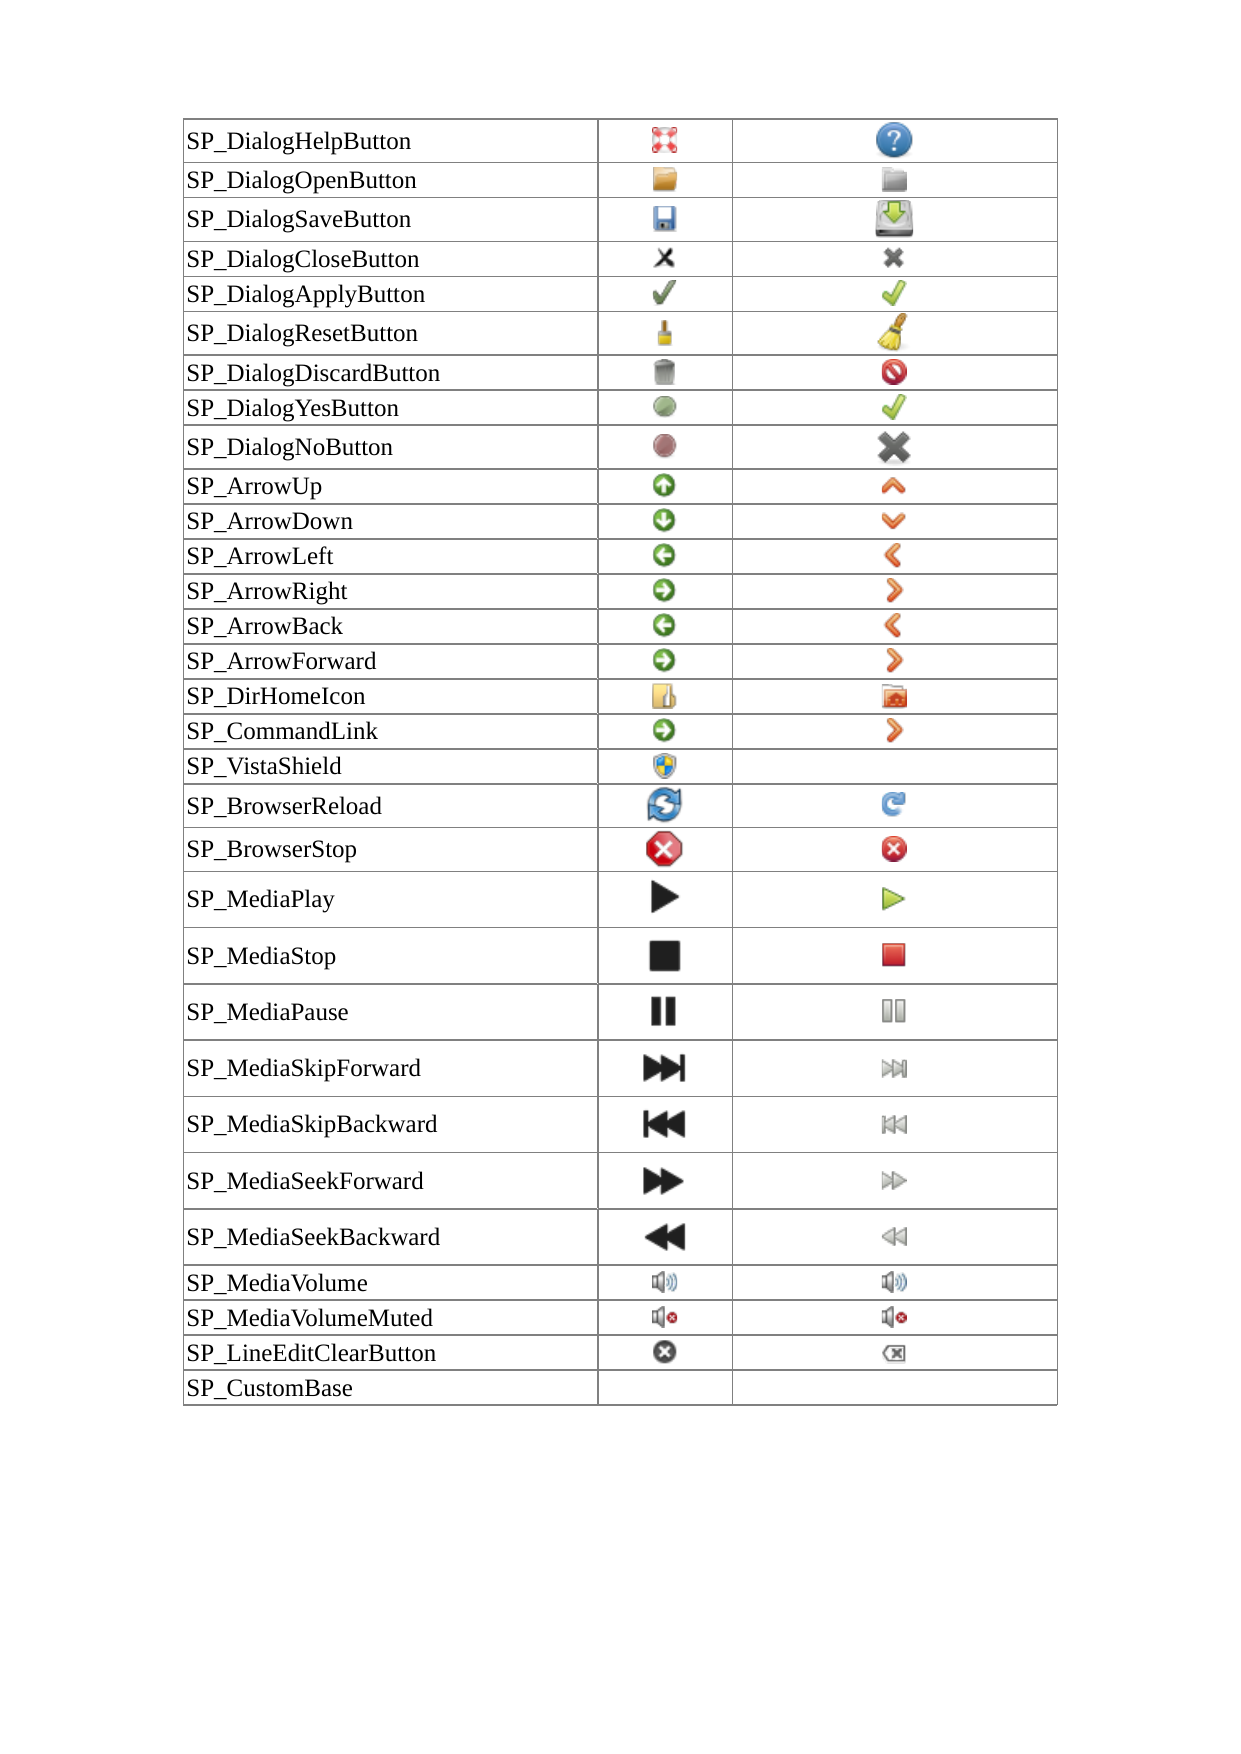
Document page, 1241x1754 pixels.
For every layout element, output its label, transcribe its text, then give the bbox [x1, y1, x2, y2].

table_cell [599, 715, 732, 748]
table_cell [599, 575, 732, 608]
table_cell SP_MediaSkipForward [184, 1041, 597, 1096]
picture [639, 930, 690, 981]
picture [652, 206, 678, 232]
table_cell [733, 1336, 1057, 1369]
table_cell [599, 680, 732, 713]
table_cell [733, 872, 1057, 927]
table_cell [733, 1266, 1057, 1299]
table_cell [733, 610, 1057, 643]
picture [652, 578, 678, 604]
table_cell [733, 163, 1057, 197]
picture [881, 1111, 907, 1137]
picture [652, 753, 678, 779]
table_cell SP_BrowserStop [184, 828, 597, 871]
table_cell SP_MediaSkipBackward [184, 1097, 597, 1152]
picture [881, 683, 907, 709]
table_cell [733, 1153, 1057, 1208]
table_cell [599, 1210, 732, 1264]
table_cell [599, 470, 732, 503]
picture [639, 1098, 690, 1149]
table_cell [733, 680, 1057, 713]
table_cell SP_DialogApplyButton [184, 277, 597, 311]
table_cell [733, 277, 1057, 311]
table_cell [733, 575, 1057, 608]
table_cell [599, 391, 732, 424]
picture [652, 1306, 678, 1328]
picture [881, 998, 907, 1024]
table_cell [599, 828, 732, 871]
table_cell SP_ArrowUp [184, 470, 597, 503]
table_cell SP_CustomBase [184, 1371, 597, 1404]
picture [881, 508, 907, 534]
picture [652, 1271, 678, 1293]
picture [881, 792, 907, 818]
picture [875, 313, 914, 352]
table_cell [733, 312, 1057, 354]
table_cell [733, 1371, 1057, 1404]
table_cell [733, 750, 1057, 783]
table_cell [599, 242, 732, 276]
picture [652, 683, 678, 709]
picture [881, 394, 907, 420]
table_cell [733, 1301, 1057, 1334]
picture [652, 127, 678, 153]
table_cell [599, 785, 732, 827]
table_cell SP_BrowserReload [184, 785, 597, 827]
picture [652, 396, 678, 418]
picture [875, 427, 914, 466]
picture [881, 473, 907, 499]
table_cell [599, 1336, 732, 1369]
picture [652, 508, 678, 534]
picture [652, 543, 678, 569]
table_cell [733, 356, 1057, 389]
table_cell [599, 985, 732, 1039]
table_cell SP_VistaShield [184, 750, 597, 783]
table_cell SP_DirHomeIcon [184, 680, 597, 713]
table_cell SP_CommandLink [184, 715, 597, 748]
picture [652, 434, 678, 459]
picture [881, 1055, 907, 1081]
table_cell [599, 1153, 732, 1208]
table_cell SP_ArrowLeft [184, 540, 597, 573]
picture [881, 1167, 907, 1193]
picture [652, 1339, 678, 1365]
picture [881, 1339, 907, 1365]
table_cell [599, 356, 732, 389]
table_cell [733, 785, 1057, 827]
table_cell [599, 1097, 732, 1152]
table_cell [733, 1210, 1057, 1264]
table_cell [733, 1097, 1057, 1152]
picture [639, 1211, 690, 1262]
picture [881, 280, 907, 306]
table_cell [599, 1371, 732, 1404]
table_cell [733, 1041, 1057, 1096]
table_cell [599, 120, 732, 162]
table_cell SP_DialogOpenButton [184, 163, 597, 197]
picture [881, 886, 907, 912]
picture [881, 1306, 907, 1328]
picture [881, 245, 907, 271]
picture [652, 359, 678, 385]
table_cell [733, 391, 1057, 424]
table_cell SP_DialogSaveButton [184, 198, 597, 241]
picture [639, 986, 690, 1037]
table_cell [599, 1301, 732, 1334]
table_cell [733, 242, 1057, 276]
picture [881, 613, 907, 639]
table_cell [733, 985, 1057, 1039]
picture [652, 718, 678, 744]
table_cell SP_MediaStop [184, 928, 597, 983]
picture [881, 718, 907, 744]
picture [652, 245, 678, 271]
table_cell [733, 828, 1057, 871]
table_cell [599, 928, 732, 983]
picture [639, 1042, 690, 1093]
table_cell [733, 540, 1057, 573]
table_cell [599, 426, 732, 468]
table_cell [733, 928, 1057, 983]
picture [881, 836, 907, 862]
table_cell [733, 120, 1057, 162]
picture [639, 873, 690, 924]
picture [881, 578, 907, 604]
table_cell [599, 540, 732, 573]
picture [652, 648, 678, 674]
table_cell [599, 312, 732, 354]
table_cell SP_DialogHelpButton [184, 120, 597, 162]
picture [881, 942, 907, 968]
table_cell SP_LineEditClearButton [184, 1336, 597, 1369]
table_cell [599, 610, 732, 643]
picture [881, 359, 907, 385]
table_cell SP_ArrowForward [184, 645, 597, 678]
table_cell [733, 505, 1057, 538]
table_cell SP_ArrowRight [184, 575, 597, 608]
picture [875, 121, 914, 159]
table_cell SP_DialogNoButton [184, 426, 597, 468]
picture [652, 320, 678, 346]
table_cell SP_MediaSeekBackward [184, 1210, 597, 1264]
picture [652, 167, 678, 192]
picture [881, 167, 907, 192]
table_cell [599, 872, 732, 927]
picture [639, 1155, 690, 1206]
table_cell SP_DialogCloseButton [184, 242, 597, 276]
table_cell [599, 163, 732, 197]
table_cell [599, 750, 732, 783]
picture [652, 473, 678, 499]
picture [881, 648, 907, 674]
table_cell SP_MediaSeekForward [184, 1153, 597, 1208]
table_cell SP_MediaVolumeMuted [184, 1301, 597, 1334]
table_cell [599, 645, 732, 678]
table_cell SP_ArrowBack [184, 610, 597, 643]
table_cell [733, 198, 1057, 241]
table_cell [733, 426, 1057, 468]
table_cell [733, 645, 1057, 678]
table_cell [599, 277, 732, 311]
table_cell [599, 505, 732, 538]
table_cell SP_MediaPlay [184, 872, 597, 927]
table_cell SP_DialogDiscardButton [184, 356, 597, 389]
picture [881, 543, 907, 569]
picture [645, 786, 684, 824]
picture [645, 830, 684, 868]
table_cell SP_MediaVolume [184, 1266, 597, 1299]
table_cell SP_ArrowDown [184, 505, 597, 538]
picture [875, 200, 914, 238]
table_cell [599, 1041, 732, 1096]
picture [652, 280, 677, 306]
picture [881, 1223, 907, 1249]
table_cell SP_DialogResetButton [184, 312, 597, 354]
table_cell SP_DialogYesButton [184, 391, 597, 424]
picture [881, 1271, 907, 1293]
table_cell [733, 470, 1057, 503]
table_cell [733, 715, 1057, 748]
picture [652, 613, 678, 639]
table_cell [599, 1266, 732, 1299]
table_cell SP_MediaPause [184, 985, 597, 1039]
table_cell [599, 198, 732, 241]
